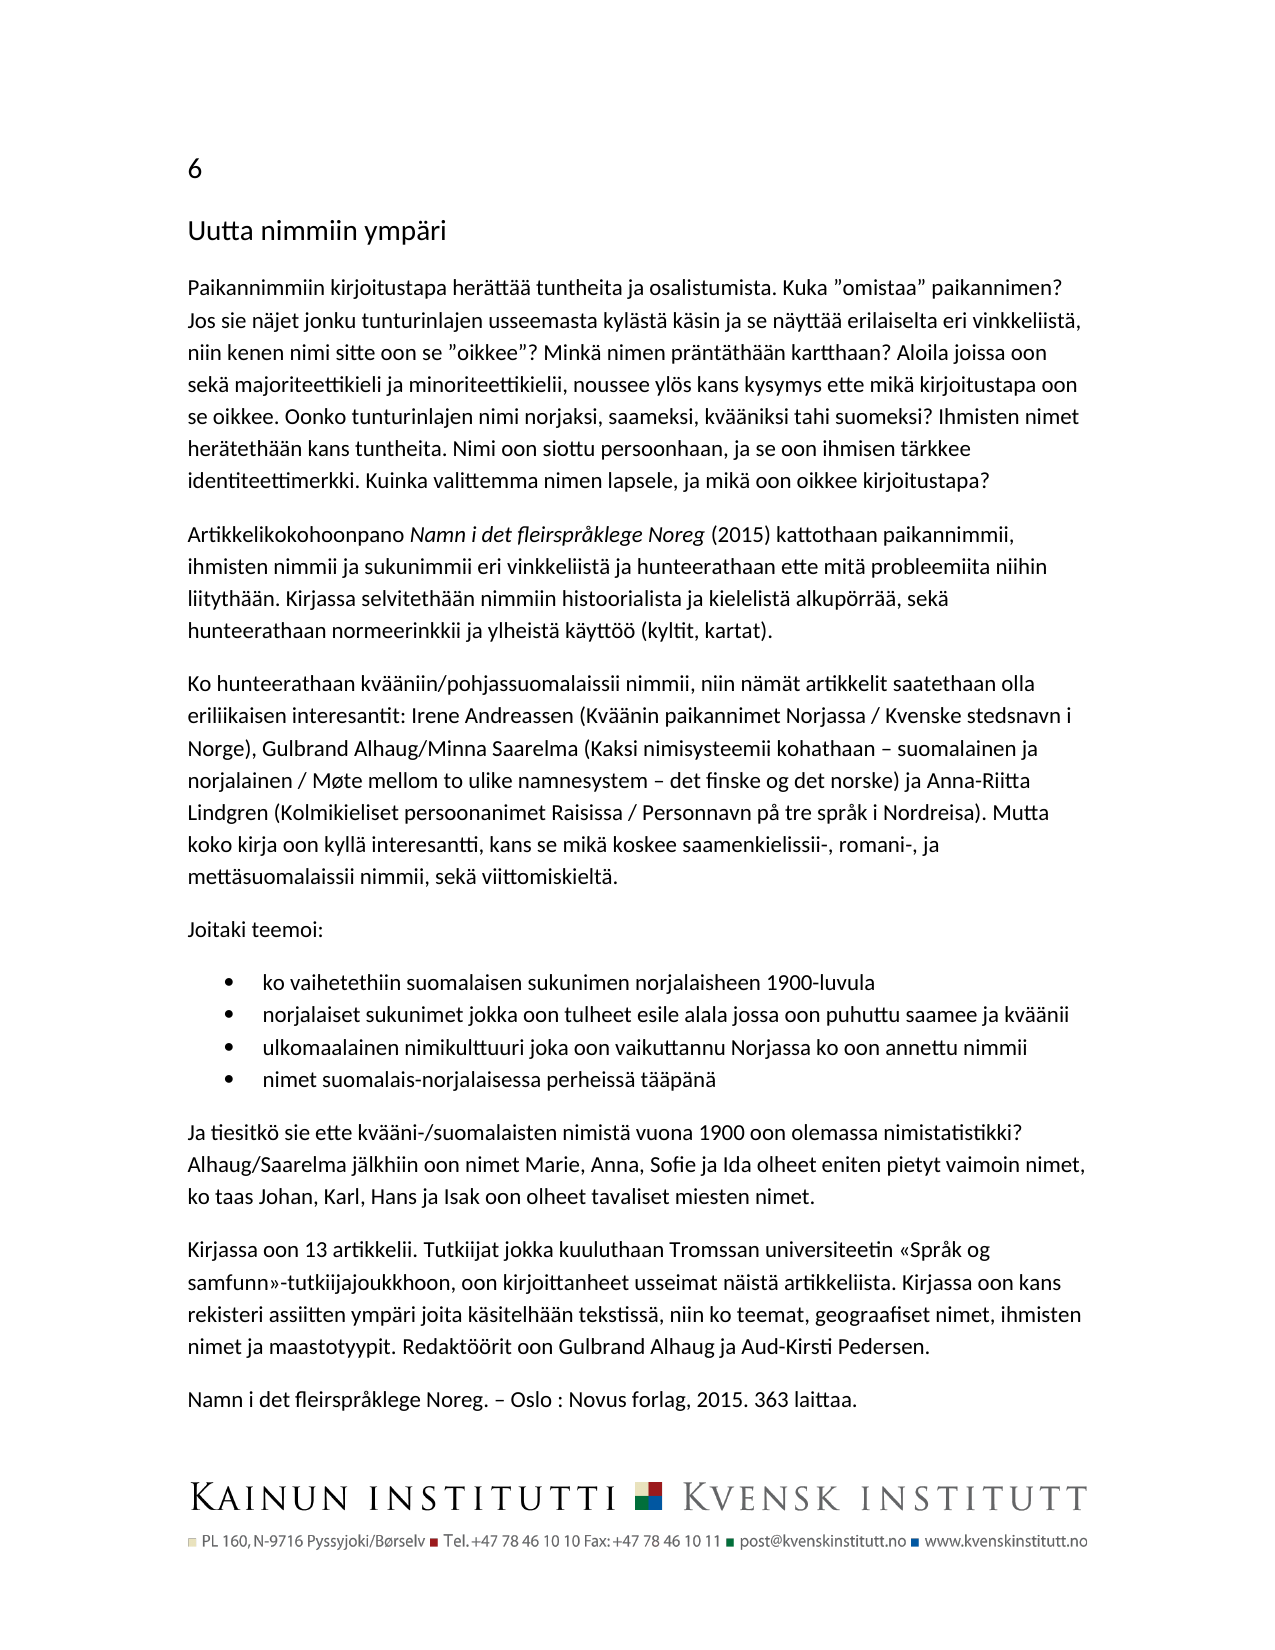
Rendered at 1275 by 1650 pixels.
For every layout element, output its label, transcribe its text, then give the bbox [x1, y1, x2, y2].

picture [187, 1482, 1088, 1552]
text Kirjassa oon 13 artikkelii. Tutkiijat jokka kuuluthaan Tromssan universiteetin «Språk og samfunn»-tutkiijajoukkhoon, oon kirjoittanheet usseimat näistä artikkeliista. Kirjassa oon kans rekisteri assiitten ympäri joita käsitelhään tekstissä, niin ko teemat, geograafiset nimet, ihmisten nimet ja maastotyypit. Redaktöörit oon Gulbrand Alhaug ja Aud-Kirsti Pedersen. [187, 1235, 1088, 1360]
list ulkomaalainen nimikulttuuri joka oon vaikuttannu Norjassa ko oon annettu nimmii [225, 1033, 1088, 1061]
text Ko hunteerathaan kvääniin/pohjassuomalaissii nimmii, niin nämät artikkelit saatethaan olla eriliikaisen interesantit: Irene Andreassen (Kväänin paikannimet Norjassa / Kvenske stedsnavn i Norge), Gulbrand Alhaug/Minna Saarelma (Kaksi nimisysteemii kohathaan – suomalainen ja norjalainen / Møte mellom to ulike namnesystem – det finske og det norske) ja Anna-Riitta Lindgren (Kolmikieliset persoonanimet Raisissa / Personnavn på tre språk i Nordreisa). Mutta koko kirja oon kyllä interesantti, kans se mikä koskee saamenkielissii-, romani-, ja mettäsuomalaissii nimmii, sekä viittomiskieltä. [187, 669, 1088, 890]
list norjalaiset sukunimet jokka oon tulheet esile alala jossa oon puhuttu saamee ja kväänii [225, 1001, 1088, 1029]
text Joitaki teemoi: [187, 915, 1088, 943]
text Uutta nimmiin ympäri [187, 212, 1088, 247]
list nimet suomalais-norjalaisessa perheissä tääpänä [225, 1065, 1088, 1093]
text 6 [187, 150, 1088, 186]
text Paikannimmiin kirjoitustapa herättää tuntheita ja osalistumista. Kuka ”omistaa” paikannimen? Jos sie näjet jonku tunturinlajen usseemasta kylästä käsin ja se näyttää erilaiselta eri vinkkeliistä, niin kenen nimi sitte oon se ”oikkee”? Minkä nimen präntäthään kartthaan? Aloila joissa oon sekä majoriteettikieli ja minoriteettikielii, noussee ylös kans kysymys ette mikä kirjoitustapa oon se oikkee. Oonko tunturinlajen nimi norjaksi, saameksi, kvääniksi tahi suomeksi? Ihmisten nimet herätethään kans tuntheita. Nimi oon siottu persoonhaan, ja se oon ihmisen tärkkee identiteettimerkki. Kuinka valittemma nimen lapsele, ja mikä oon oikkee kirjoitustapa? [187, 273, 1088, 495]
text Ja tiesitkö sie ette kvääni-/suomalaisten nimistä vuona 1900 oon olemassa nimistatistikki? Alhaug/Saarelma jälkhiin oon nimet Marie, Anna, Sofie ja Ida olheet eniten pietyt vaimoin nimet, ko taas Johan, Karl, Hans ja Isak oon olheet tavaliset miesten nimet. [187, 1118, 1088, 1210]
list ko vaihetethiin suomalaisen sukunimen norjalaisheen 1900-luvula [225, 968, 1088, 996]
text Artikkelikokohoonpano Namn i det fleirspråklege Noreg (2015) kattothaan paikannimmii, ihmisten nimmii ja sukunimmii eri vinkkeliistä ja hunteerathaan ette mitä probleemiita niihin liitythään. Kirjassa selvitethään nimmiin histoorialista ja kielelistä alkupörrää, sekä hunteerathaan normeerinkkii ja ylheistä käyttöö (kyltit, kartat). [187, 520, 1088, 644]
text Namn i det fleirspråklege Noreg. – Oslo : Novus forlag, 2015. 363 laittaa. [187, 1385, 1088, 1413]
